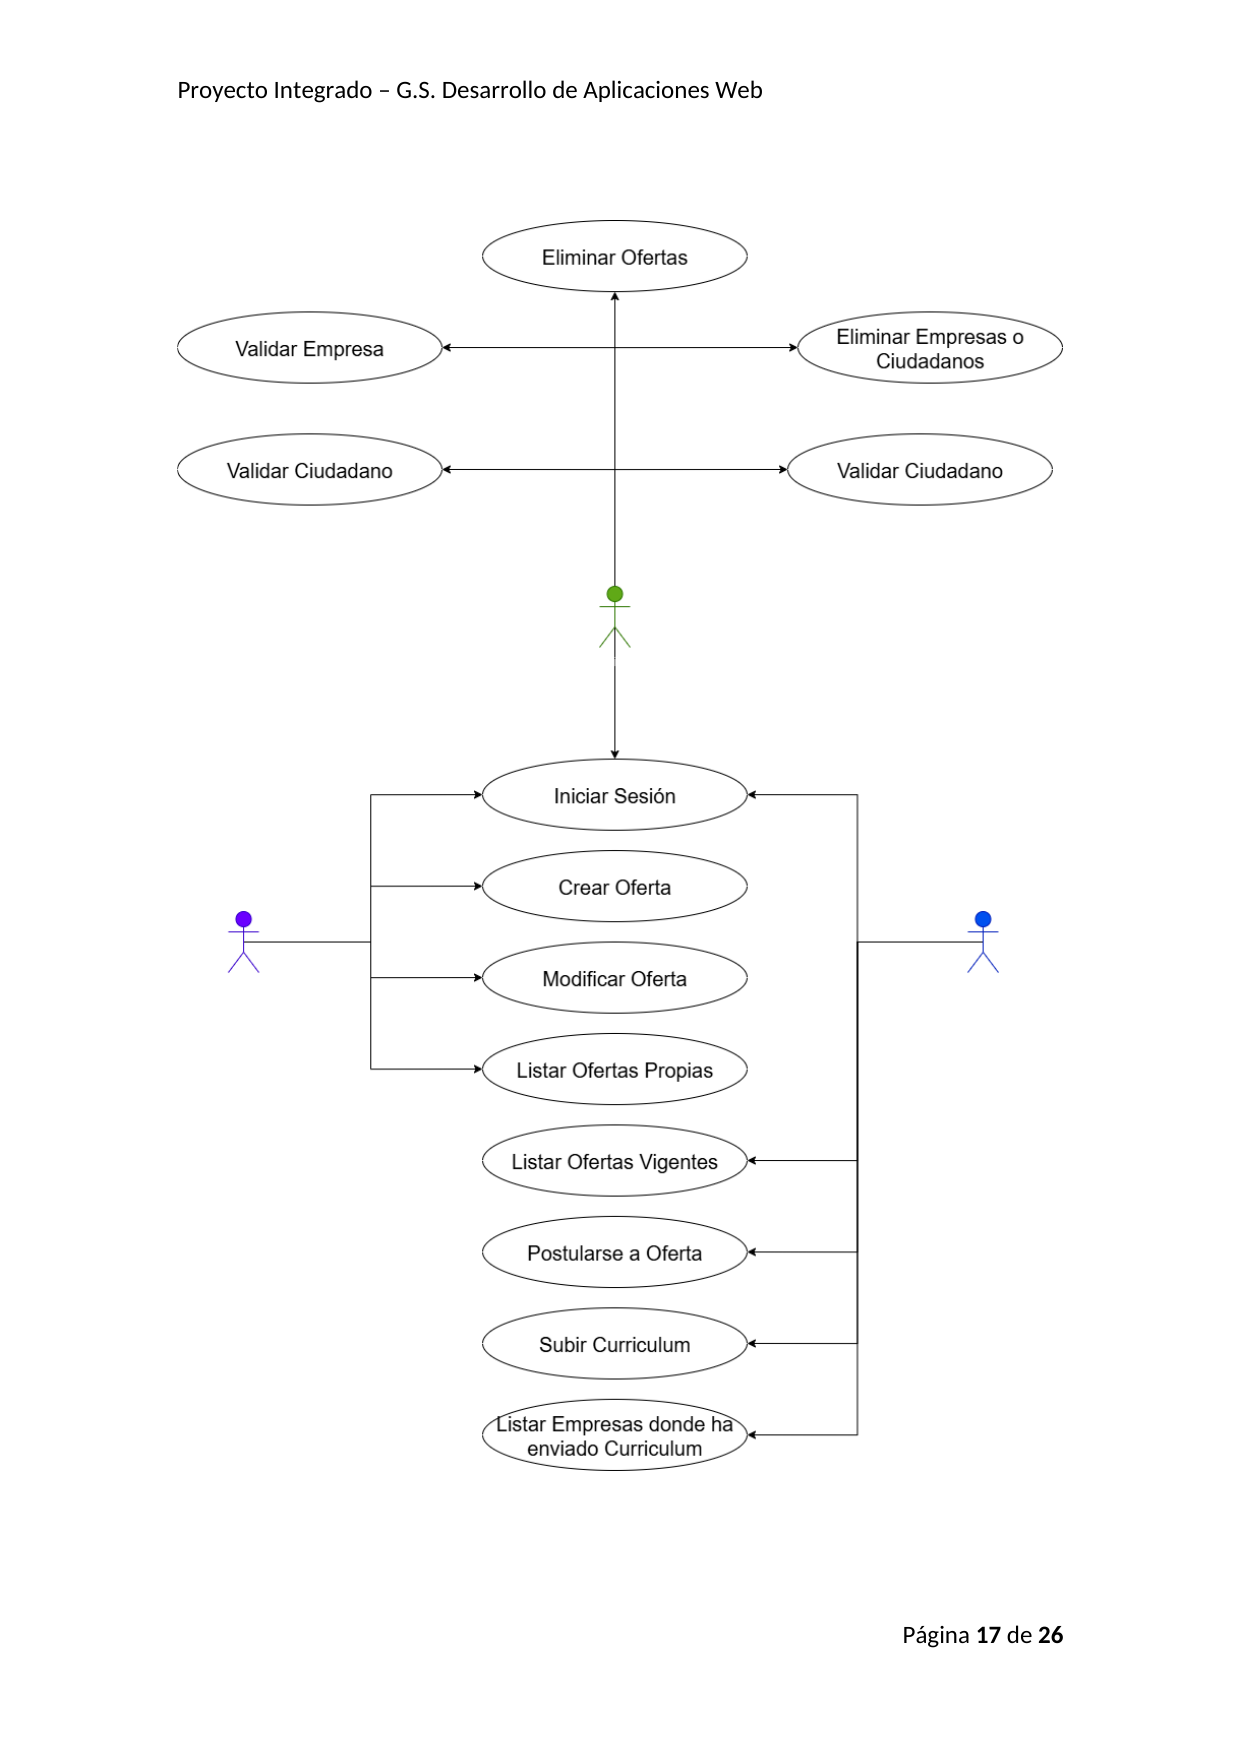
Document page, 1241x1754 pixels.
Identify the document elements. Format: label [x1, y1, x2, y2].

picture [177, 220, 1063, 1472]
